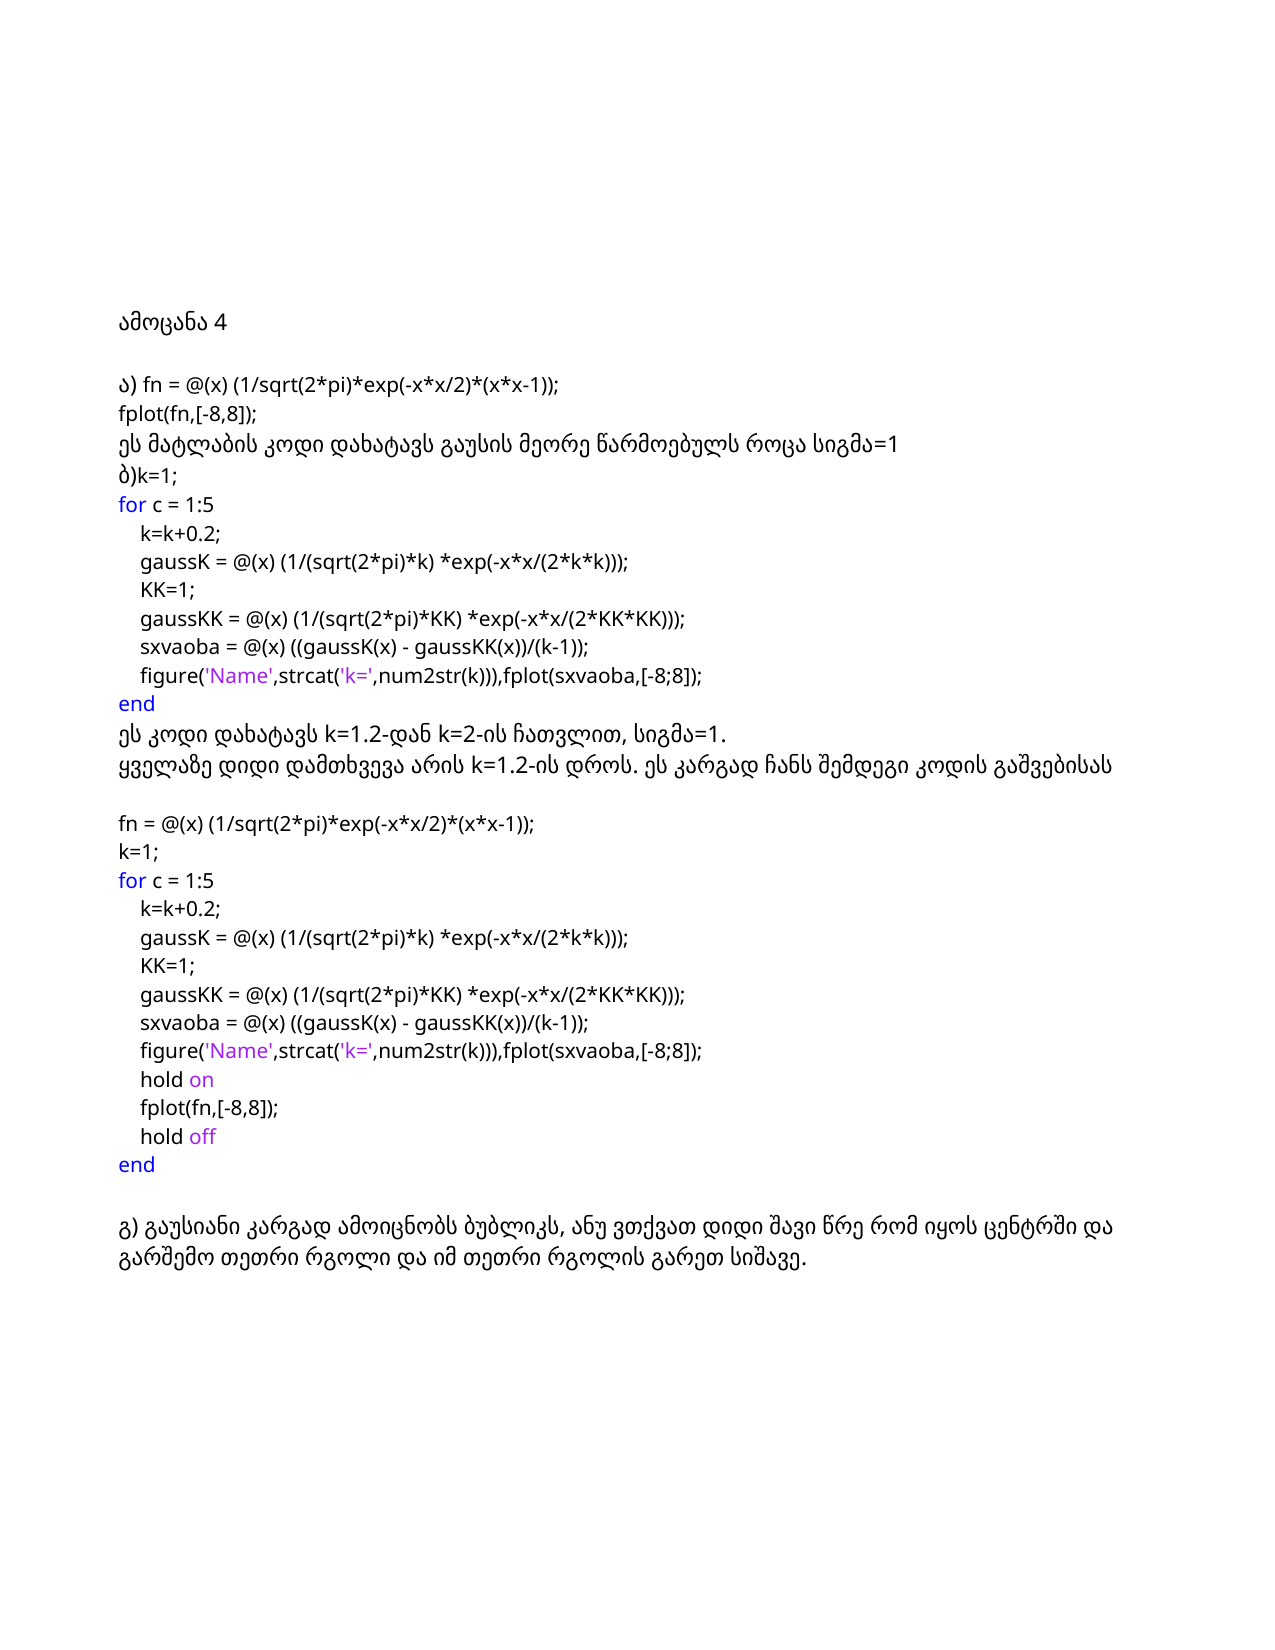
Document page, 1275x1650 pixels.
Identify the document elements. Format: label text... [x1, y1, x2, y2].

text fn = @(x) (1/sqrt(2*pi)*exp(-x*x/2)*(x*x-1)); [118, 809, 1157, 837]
text ამოცანა 4 [118, 306, 1157, 337]
text fplot(fn,[-8,8]); [118, 399, 1157, 428]
text gaussK = @(x) (1/(sqrt(2*pi)*k) *exp(-x*x/(2*k*k))); [118, 547, 1157, 576]
text fplot(fn,[-8,8]); [118, 1093, 1157, 1122]
text for c = 1:5 [118, 866, 1157, 894]
text sxvaoba = @(x) ((gaussK(x) - gaussKK(x))/(k-1)); [118, 632, 1157, 661]
text ეს მატლაბის კოდი დახატავს გაუსის მეორე წარმოებულს როცა სიგმა=1 [118, 428, 1157, 459]
text hold off [118, 1122, 1157, 1150]
text gaussK = @(x) (1/(sqrt(2*pi)*k) *exp(-x*x/(2*k*k))); [118, 923, 1157, 951]
text ყველაზე დიდი დამთხვევა არის k=1.2-ის დროს. ეს კარგად ჩანს შემდეგი კოდის გაშვებისას [118, 749, 1157, 780]
text figure('Name',strcat('k=',num2str(k))),fplot(sxvaoba,[-8;8]); [118, 661, 1157, 689]
text k=k+0.2; [118, 519, 1157, 547]
text for c = 1:5 [118, 490, 1157, 519]
text end [118, 689, 1157, 718]
text KK=1; [118, 951, 1157, 980]
text ბ)k=1; [118, 459, 1157, 490]
text hold on [118, 1065, 1157, 1093]
text ა) fn = @(x) (1/sqrt(2*pi)*exp(-x*x/2)*(x*x-1)); [118, 368, 1157, 399]
text ეს კოდი დახატავს k=1.2-დან k=2-ის ჩათვლით, სიგმა=1. [118, 718, 1157, 749]
text end [118, 1150, 1157, 1179]
text gaussKK = @(x) (1/(sqrt(2*pi)*KK) *exp(-x*x/(2*KK*KK))); [118, 604, 1157, 632]
text k=k+0.2; [118, 894, 1157, 923]
text figure('Name',strcat('k=',num2str(k))),fplot(sxvaoba,[-8;8]); [118, 1037, 1157, 1065]
text gaussKK = @(x) (1/(sqrt(2*pi)*KK) *exp(-x*x/(2*KK*KK))); [118, 980, 1157, 1008]
text k=1; [118, 837, 1157, 866]
text KK=1; [118, 576, 1157, 604]
text sxvaoba = @(x) ((gaussK(x) - gaussKK(x))/(k-1)); [118, 1008, 1157, 1037]
text გ) გაუსიანი კარგად ამოიცნობს ბუბლიკს, ანუ ვთქვათ დიდი შავი წრე რომ იყოს ცენტრში და გარშემო თეთრი რგოლი და იმ თეთრი რგოლის გარეთ სიშავე. [118, 1210, 1157, 1272]
